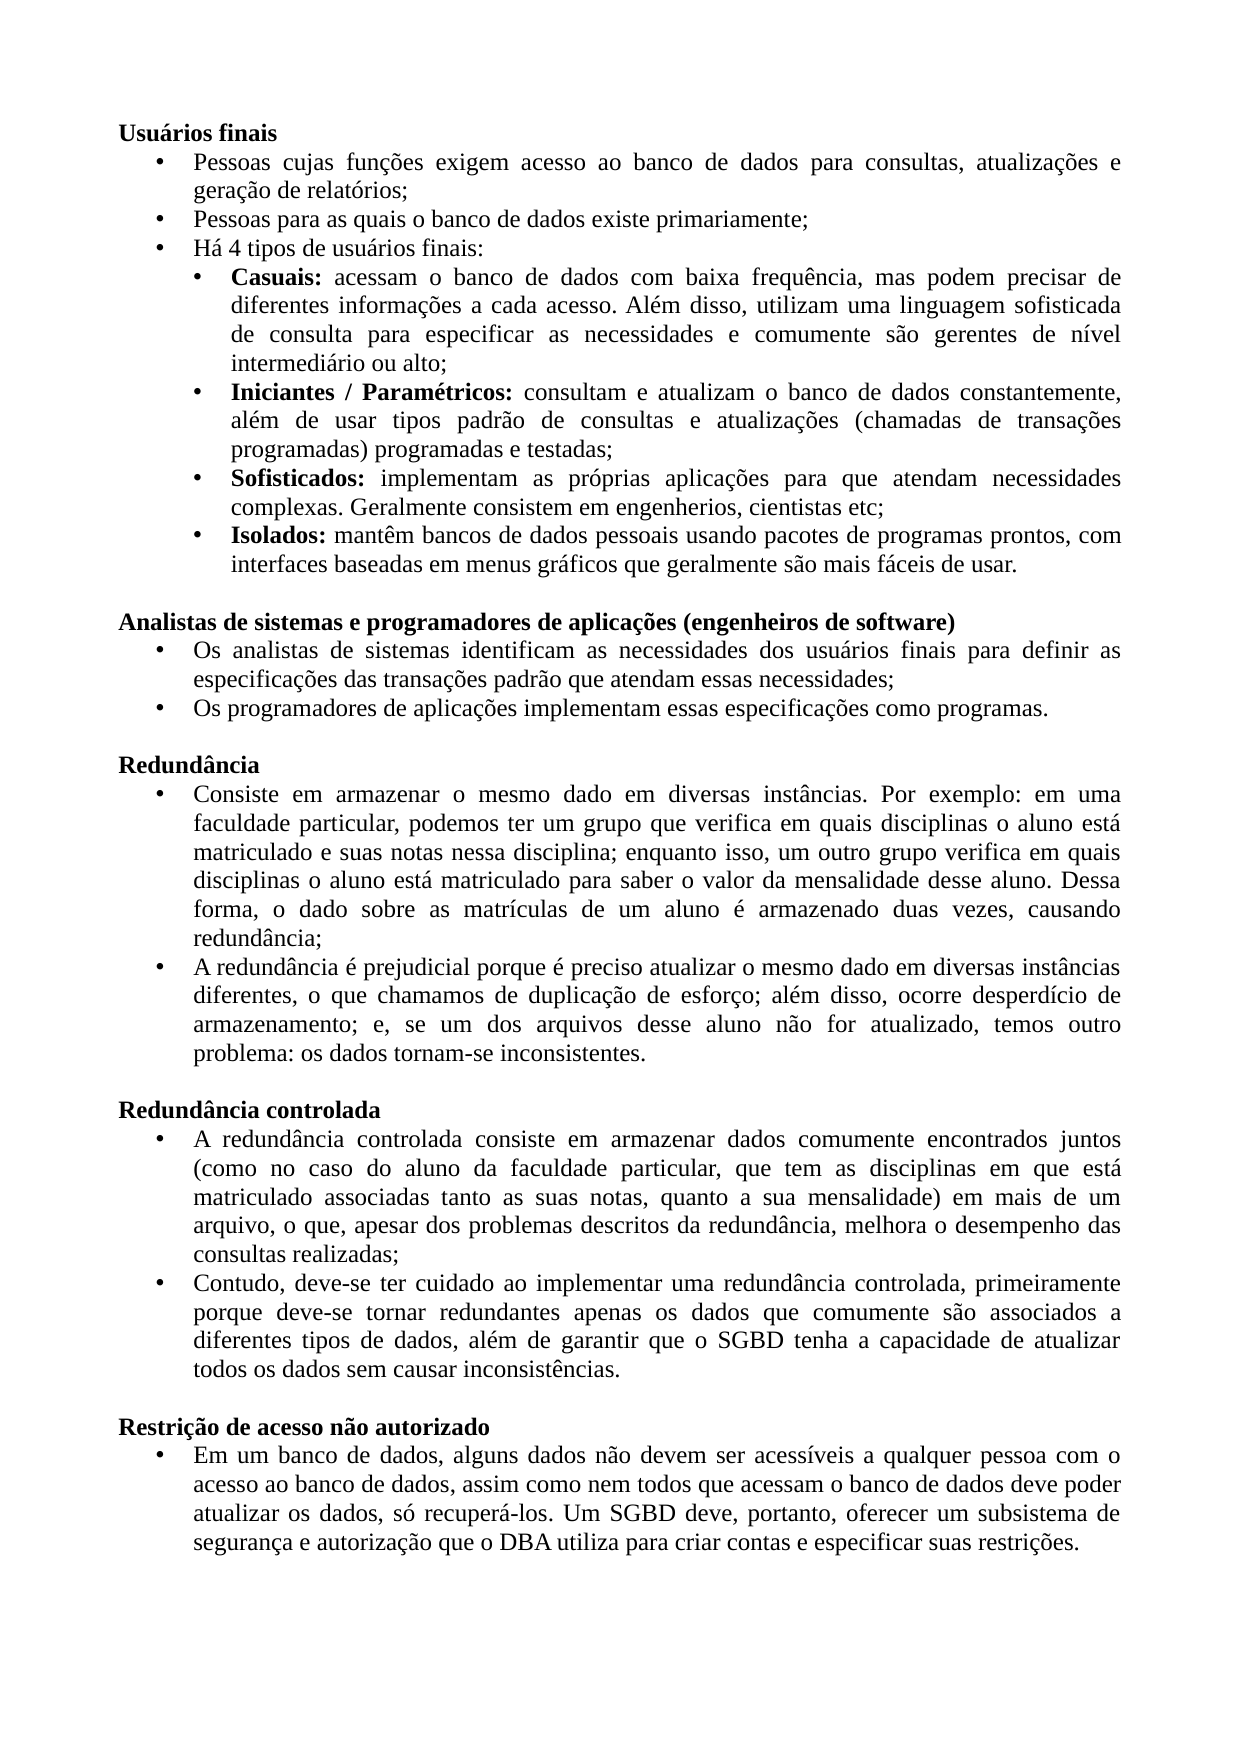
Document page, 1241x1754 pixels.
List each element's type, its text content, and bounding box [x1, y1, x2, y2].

text Redundância controlada [118, 1096, 1122, 1124]
list Contudo, deve-se ter cuidado ao implementar uma redundância controlada, primeiramente porque deve-se tornar redundantes apenas os dados que comumente são associados a diferentes tipos de dados, além de garantir que o SGBD tenha a capacidade de atualizar todos os dados sem causar inconsistências. [156, 1268, 1122, 1383]
list A redundância controlada consiste em armazenar dados comumente encontrados juntos (como no caso do aluno da faculdade particular, que tem as disciplinas em que está matriculado associadas tanto as suas notas, quanto a sua mensalidade) em mais de um arquivo, o que, apesar dos problemas descritos da redundância, melhora o desempenho das consultas realizadas; [156, 1124, 1122, 1268]
list Pessoas cujas funções exigem acesso ao banco de dados para consultas, atualizações e geração de relatórios; [156, 147, 1122, 204]
list Consiste em armazenar o mesmo dado em diversas instâncias. Por exemplo: em uma faculdade particular, podemos ter um grupo que verifica em quais disciplinas o aluno está matriculado e suas notas nessa disciplina; enquanto isso, um outro grupo verifica em quais disciplinas o aluno está matriculado para saber o valor da mensalidade desse aluno. Dessa forma, o dado sobre as matrículas de um aluno é armazenado duas vezes, causando redundância; [156, 779, 1122, 952]
list Os programadores de aplicações implementam essas especificações como programas. [156, 693, 1122, 722]
list Sofisticados: implementam as próprias aplicações para que atendam necessidades complexas. Geralmente consistem em engenherios, cientistas etc; [193, 463, 1122, 521]
list Iniciantes / Paramétricos: consultam e atualizam o banco de dados constantemente, além de usar tipos padrão de consultas e atualizações (chamadas de transações programadas) programadas e testadas; [193, 377, 1122, 463]
list Os analistas de sistemas identificam as necessidades dos usuários finais para definir as especificações das transações padrão que atendam essas necessidades; [156, 636, 1122, 693]
list Isolados: mantêm bancos de dados pessoais usando pacotes de programas prontos, com interfaces baseadas em menus gráficos que geralmente são mais fáceis de usar. [193, 521, 1122, 578]
list Pessoas para as quais o banco de dados existe primariamente; [156, 204, 1122, 233]
text Usuários finais [118, 118, 1122, 147]
list Há 4 tipos de usuários finais: [156, 233, 1122, 262]
text Analistas de sistemas e programadores de aplicações (engenheiros de software) [118, 607, 1122, 636]
text Restrição de acesso não autorizado [118, 1412, 1122, 1441]
list A redundância é prejudicial porque é preciso atualizar o mesmo dado em diversas instâncias diferentes, o que chamamos de duplicação de esforço; além disso, ocorre desperdício de armazenamento; e, se um dos arquivos desse aluno não for atualizado, temos outro problema: os dados tornam-se inconsistentes. [156, 952, 1122, 1067]
text Redundância [118, 751, 1122, 779]
list Casuais: acessam o banco de dados com baixa frequência, mas podem precisar de diferentes informações a cada acesso. Além disso, utilizam uma linguagem sofisticada de consulta para especificar as necessidades e comumente são gerentes de nível intermediário ou alto; [193, 262, 1122, 377]
list Em um banco de dados, alguns dados não devem ser acessíveis a qualquer pessoa com o acesso ao banco de dados, assim como nem todos que acessam o banco de dados deve poder atualizar os dados, só recuperá-los. Um SGBD deve, portanto, oferecer um subsistema de segurança e autorização que o DBA utiliza para criar contas e especificar suas restrições. [156, 1441, 1122, 1556]
